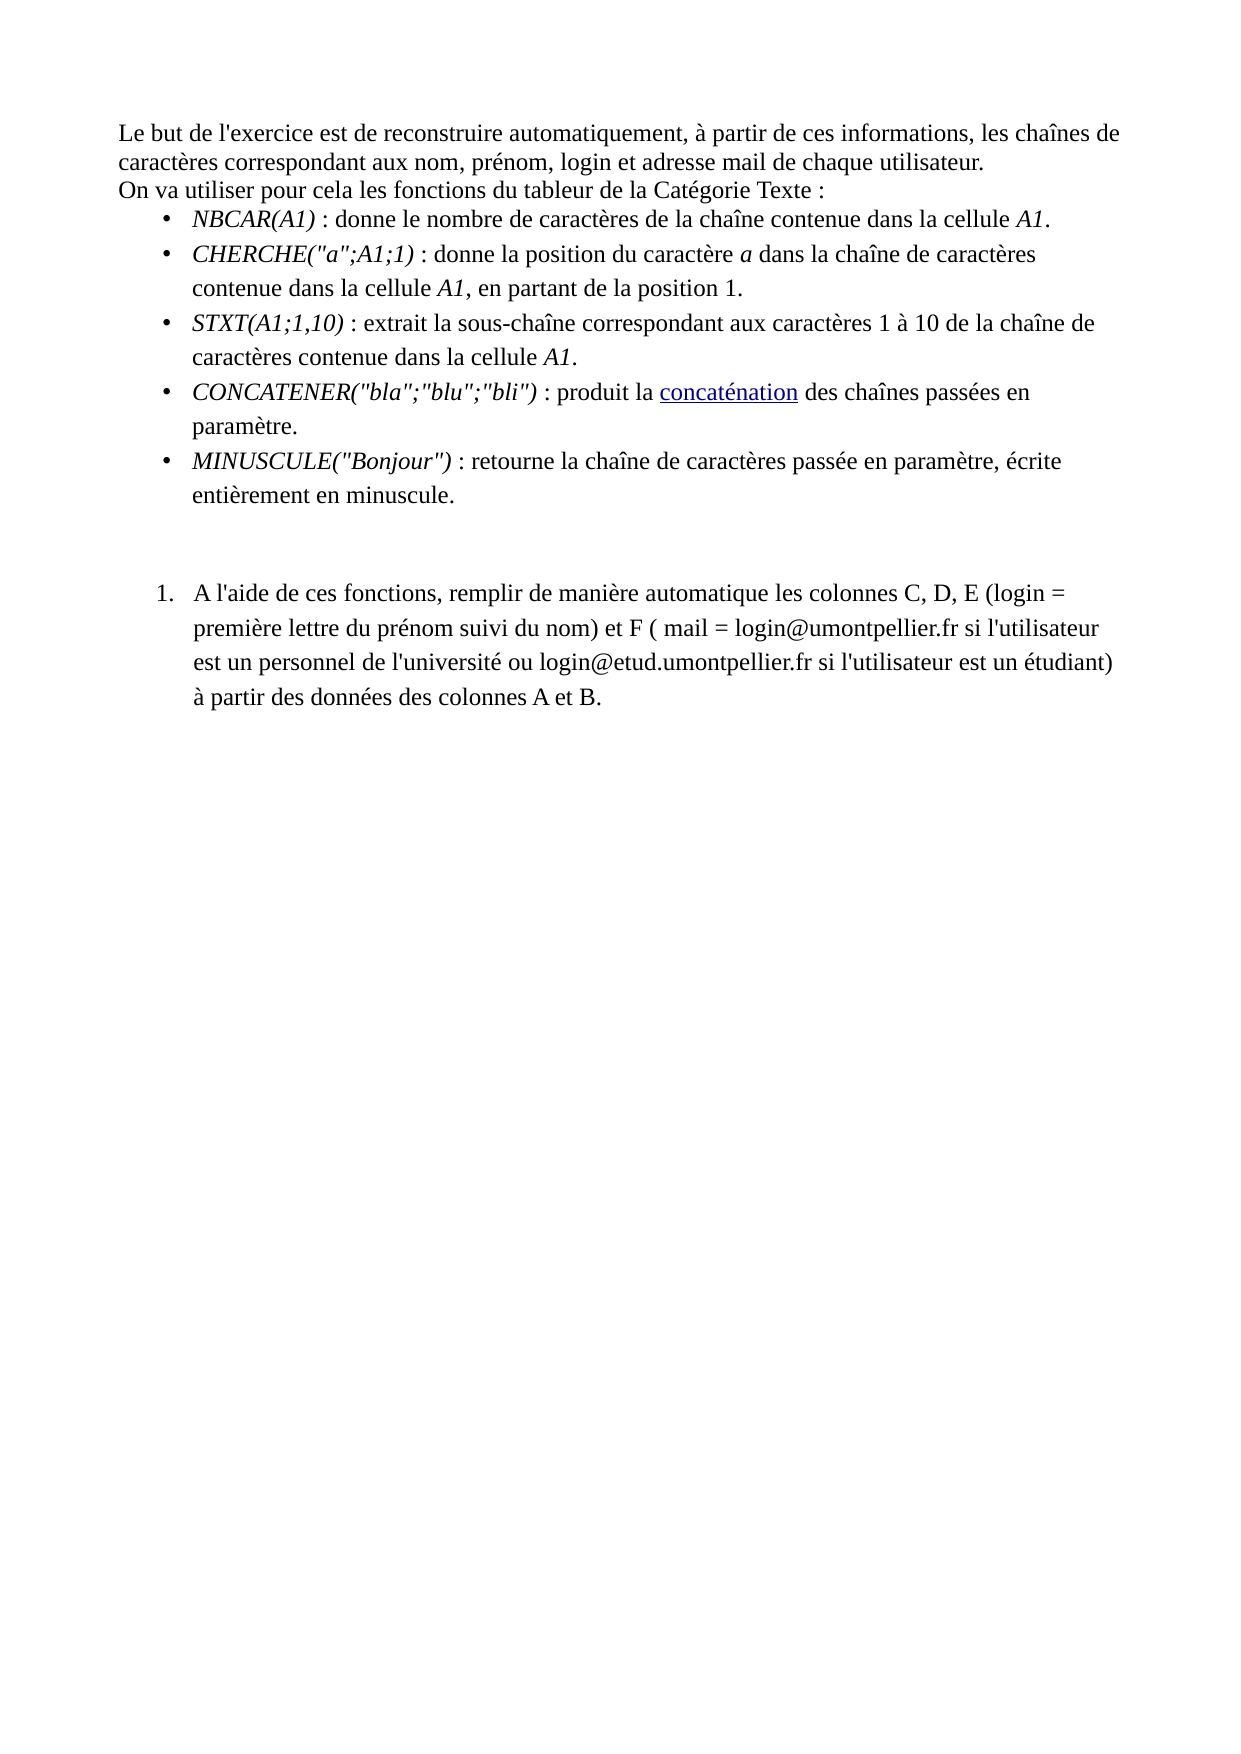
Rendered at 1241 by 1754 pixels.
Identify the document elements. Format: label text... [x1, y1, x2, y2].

list MINUSCULE("Bonjour") : retourne la chaîne de caractères passée en paramètre, écrite entièrement en minuscule. [162, 446, 1122, 509]
text Le but de l'exercice est de reconstruire automatiquement, à partir de ces informations, les chaînes de caractères correspondant aux nom, prénom, login et adresse mail de chaque utilisateur. [118, 118, 1122, 176]
list A l'aide de ces fonctions, remplir de manière automatique les colonnes C, D, E (login = première lettre du prénom suivi du nom) et F ( mail = login@umontpellier.fr si l'utilisateur est un personnel de l'université ou login@etud.umontpellier.fr si l'utilisateur est un étudiant) à partir des données des colonnes A et B. [156, 578, 1122, 711]
list NBCAR(A1) : donne le nombre de caractères de la chaîne contenue dans la cellule A1. [162, 204, 1122, 233]
list CONCATENER("bla";"blu";"bli") : produit la concaténation des chaînes passées en paramètre. [162, 377, 1122, 440]
list CHERCHE("a";A1;1) : donne la position du caractère a dans la chaîne de caractères contenue dans la cellule A1, en partant de la position 1. [162, 239, 1122, 302]
text On va utiliser pour cela les fonctions du tableur de la Catégorie Texte : [118, 176, 1122, 204]
list STXT(A1;1,10) : extrait la sous-chaîne correspondant aux caractères 1 à 10 de la chaîne de caractères contenue dans la cellule A1. [162, 308, 1122, 371]
